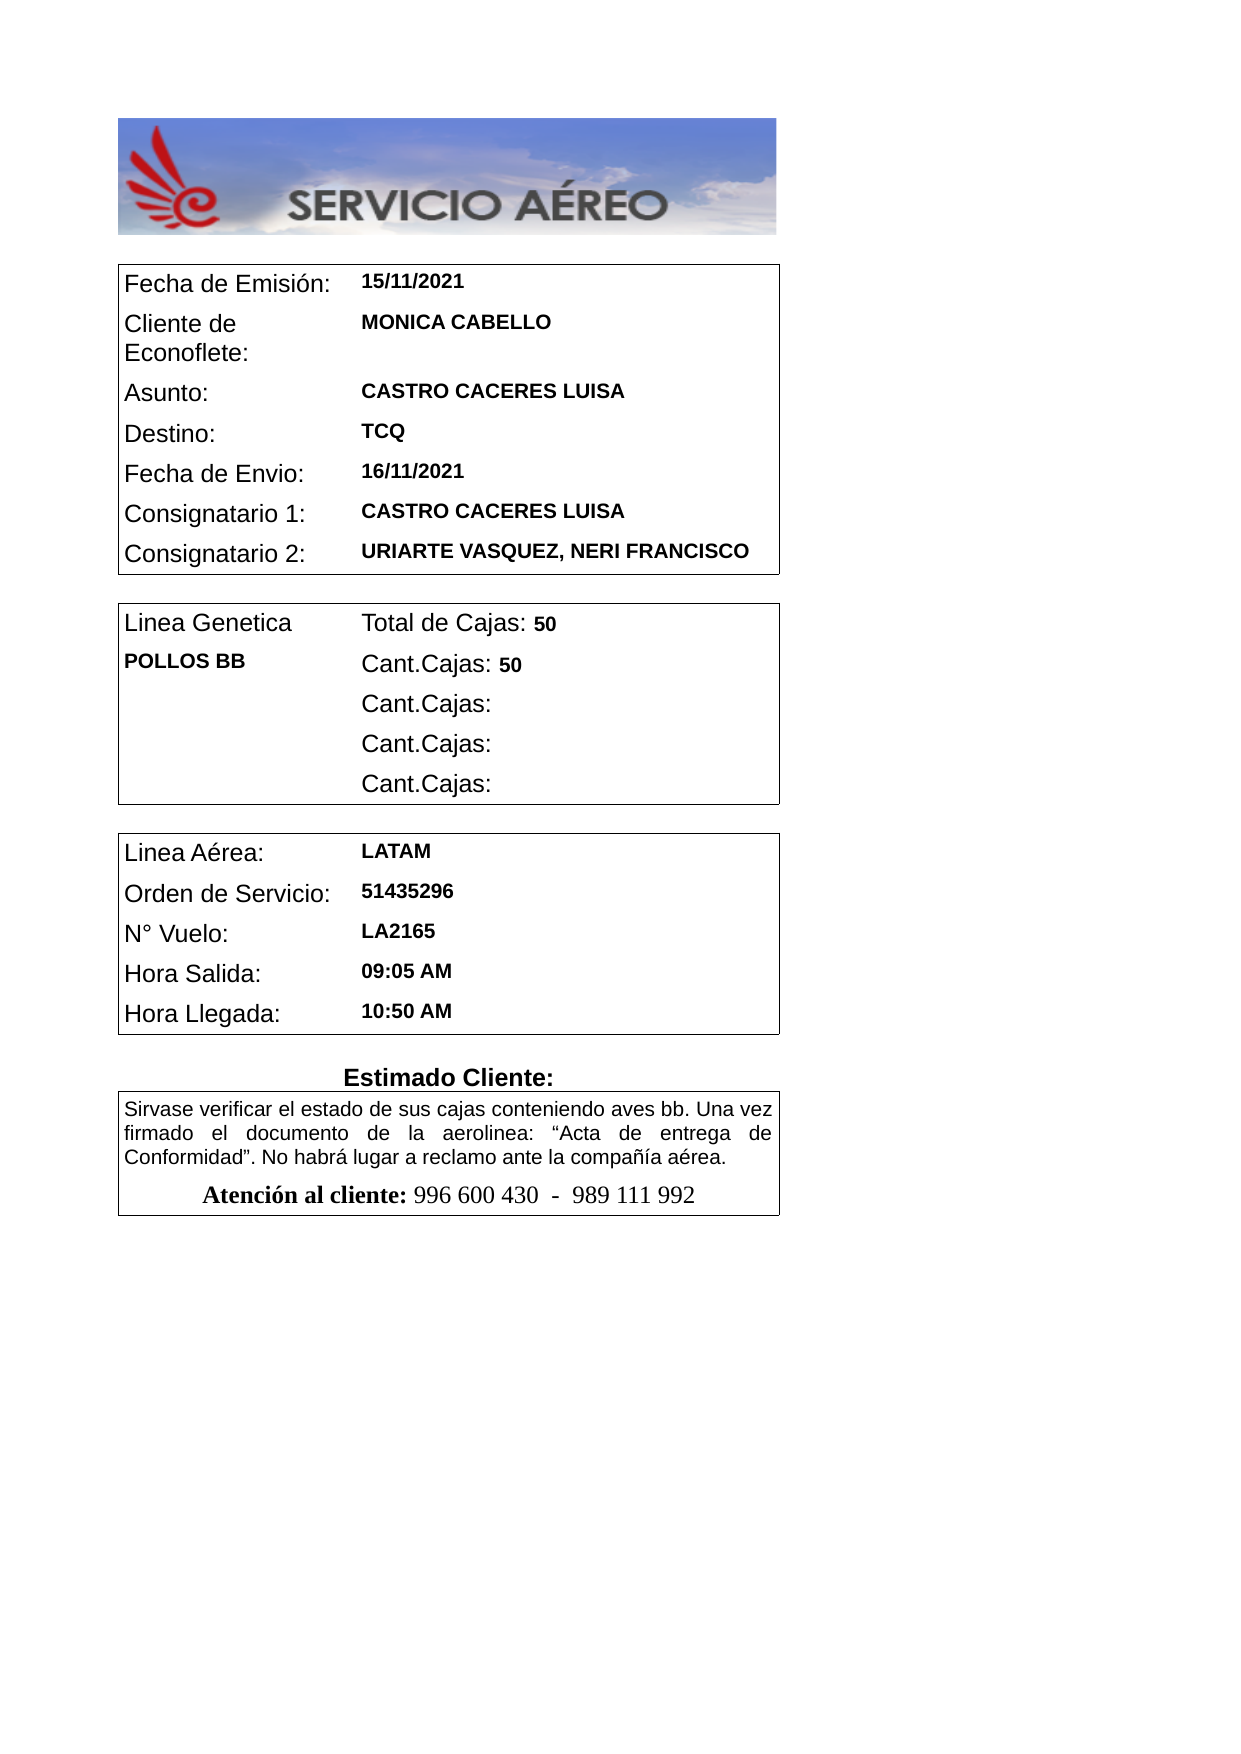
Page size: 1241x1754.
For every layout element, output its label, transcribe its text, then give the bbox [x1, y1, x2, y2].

table_cell [356, 805, 779, 833]
table_cell Atención al cliente: 996 600 430 - 989 111 992 [119, 1175, 779, 1215]
table_cell [119, 764, 356, 804]
table_cell [118, 805, 356, 833]
table_cell Consignatario 2: [119, 534, 356, 574]
table_cell POLLOS BB [119, 643, 356, 683]
table_cell [118, 575, 356, 603]
table_cell Asunto: [119, 373, 356, 413]
table_cell Orden de Servicio: [119, 873, 356, 913]
table_cell Hora Salida: [119, 953, 356, 993]
table_cell LATAM [356, 834, 779, 873]
table_cell Hora Llegada: [119, 994, 356, 1034]
table_cell 09:05 AM [356, 953, 779, 993]
table_cell Destino: [119, 413, 356, 453]
table_cell Linea Aérea: [119, 834, 356, 873]
table_cell Cant.Cajas: [356, 723, 779, 763]
table_cell [119, 683, 356, 723]
table_header 15/11/2021 [356, 265, 779, 304]
table_cell TCQ [356, 413, 779, 453]
table_cell Fecha de Envio: [119, 453, 356, 493]
table_cell URIARTE VASQUEZ, NERI FRANCISCO [356, 534, 779, 574]
table_cell [356, 575, 779, 603]
table_cell Cant.Cajas: [356, 683, 779, 723]
table_cell Cliente de Econoflete: [119, 304, 356, 373]
table_cell Total de Cajas: 50 [356, 604, 779, 643]
table_cell CASTRO CACERES LUISA [356, 373, 779, 413]
table_cell LA2165 [356, 913, 779, 953]
table_header Fecha de Emisión: [119, 265, 356, 304]
table_cell 51435296 [356, 873, 779, 913]
picture [118, 118, 777, 235]
table_cell N° Vuelo: [119, 913, 356, 953]
table_cell [119, 723, 356, 763]
table_cell Linea Genetica [119, 604, 356, 643]
table_cell Estimado Cliente: [118, 1035, 779, 1091]
table_cell MONICA CABELLO [356, 304, 779, 373]
table_cell Cant.Cajas: 50 [356, 643, 779, 683]
table_cell Consignatario 1: [119, 493, 356, 533]
table_cell 16/11/2021 [356, 453, 779, 493]
table_cell Cant.Cajas: [356, 764, 779, 804]
table_cell 10:50 AM [356, 994, 779, 1034]
table_cell CASTRO CACERES LUISA [356, 493, 779, 533]
table_cell Sirvase verificar el estado de sus cajas conteniendo aves bb. Una vez firmado el documento de la aerolinea: “Acta de entrega de Conformidad”. No habrá lugar a reclamo ante la compañía aérea. [119, 1092, 779, 1175]
